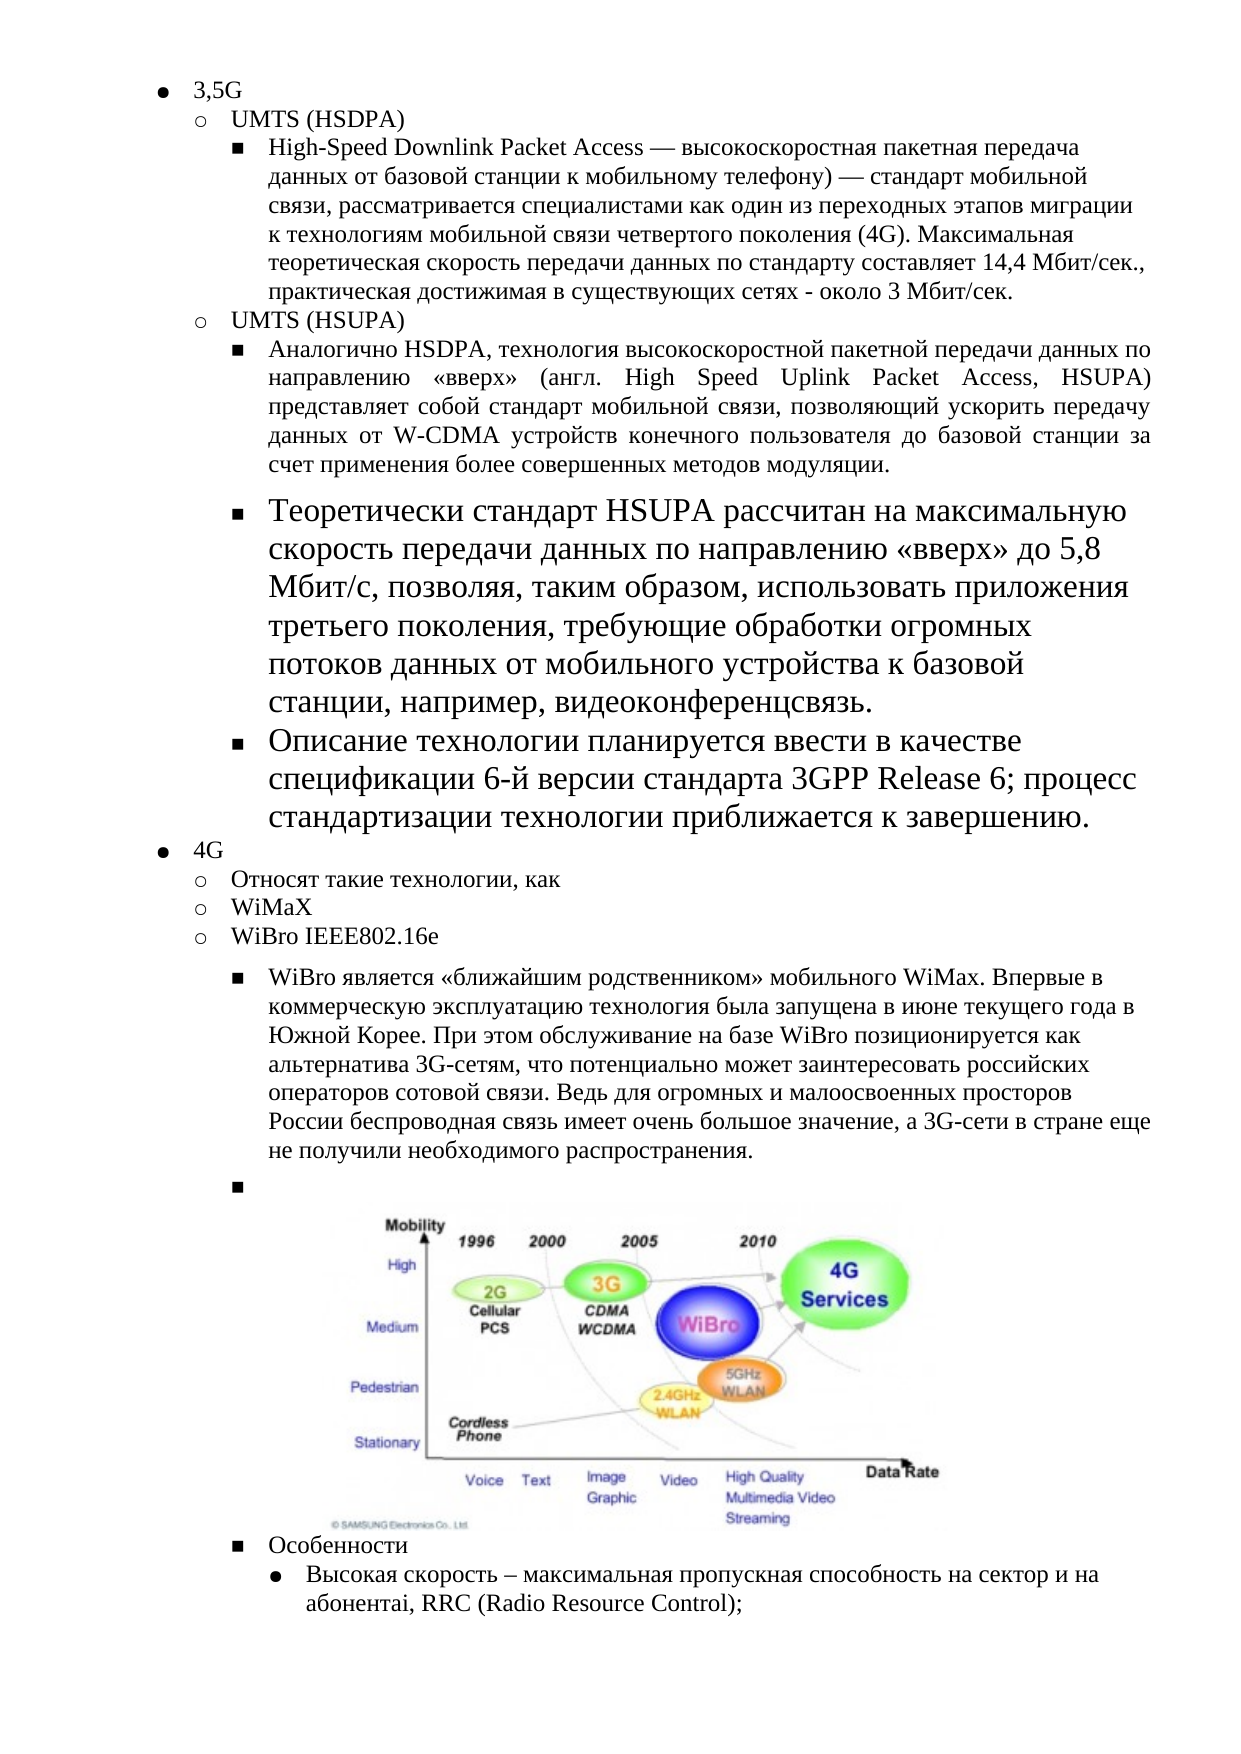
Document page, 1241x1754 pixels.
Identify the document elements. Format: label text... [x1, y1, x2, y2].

list Теоретически стандарт HSUPA рассчитан на максимальную скорость передачи данных по направлению «вверх» до 5,8 Мбит/с, позволяя, таким образом, использовать приложения третьего поколения, требующие обработки огромных потоков данных от мобильного устройства к базовой станции, например, видеоконференцсвязь. [231, 346, 1152, 576]
list UMTS (HSUPA) [193, 161, 1152, 190]
list Высокая скорость – максимальная пропускная способность на сектор и на абонентаi, RRC (Radio Resource Control); [268, 1415, 1152, 1473]
list Аналогично HSDPA, технология высокоскоростной пакетной передачи данных по направлению «вверх» (англ. High Speed Uplink Packet Access, HSUPA) представляет собой стандарт мобильной связи, позволяющий ускорить передачу данных от W-CDMA устройств конечного пользователя до базовой станции за счет применения более совершенных методов модуляции. [231, 190, 1152, 334]
list Описание технологии планируется ввести в качестве спецификации 6-й версии стандарта 3GPP Release 6; процесс стандартизации технологии приближается к завершению. [231, 576, 1152, 691]
list Особенности [231, 1058, 1152, 1415]
list High-Speed Downlink Packet Access — высокоскоростная пакетная передача данных от базовой станции к мобильному телефону) — стандарт мобильной связи, рассматривается специалистами как один из переходных этапов миграции к технологиям мобильной связи четвертого поколения (4G). Максимальная теоретическая скорость передачи данных по стандарту составляет 14,4 Мбит/сек., практическая достижимая в существующих сетях - около 3 Мбит/сек. [231, 75, 1152, 161]
list Мобильность – возможность работы с движущимися на скорости до 60 км/ч абонентами, минимальное энергопотребление; [268, 1473, 1152, 1588]
list WiBro IEEE802.16e [193, 777, 1152, 806]
list WiMaX [193, 749, 1152, 777]
list 4G [156, 691, 1152, 720]
list WiBro является «ближайшим родственником» мобильного WiMax. Впервые в коммерческую эксплуатацию технология была запущена в июне текущего года в Южной Корее. При этом обслуживание на базе WiBro позиционируется как альтернатива 3G-сетям, что потенциально может заинтересовать российских операторов сотовой связи. Ведь для огромных и малоосвоенных просторов России беспроводная связь имеет очень большое значение, а 3G-сети в стране еще не получили необходимого распространения. [231, 819, 1152, 1020]
list Относят такие технологии, как [193, 720, 1152, 749]
picture [322, 1058, 948, 1387]
